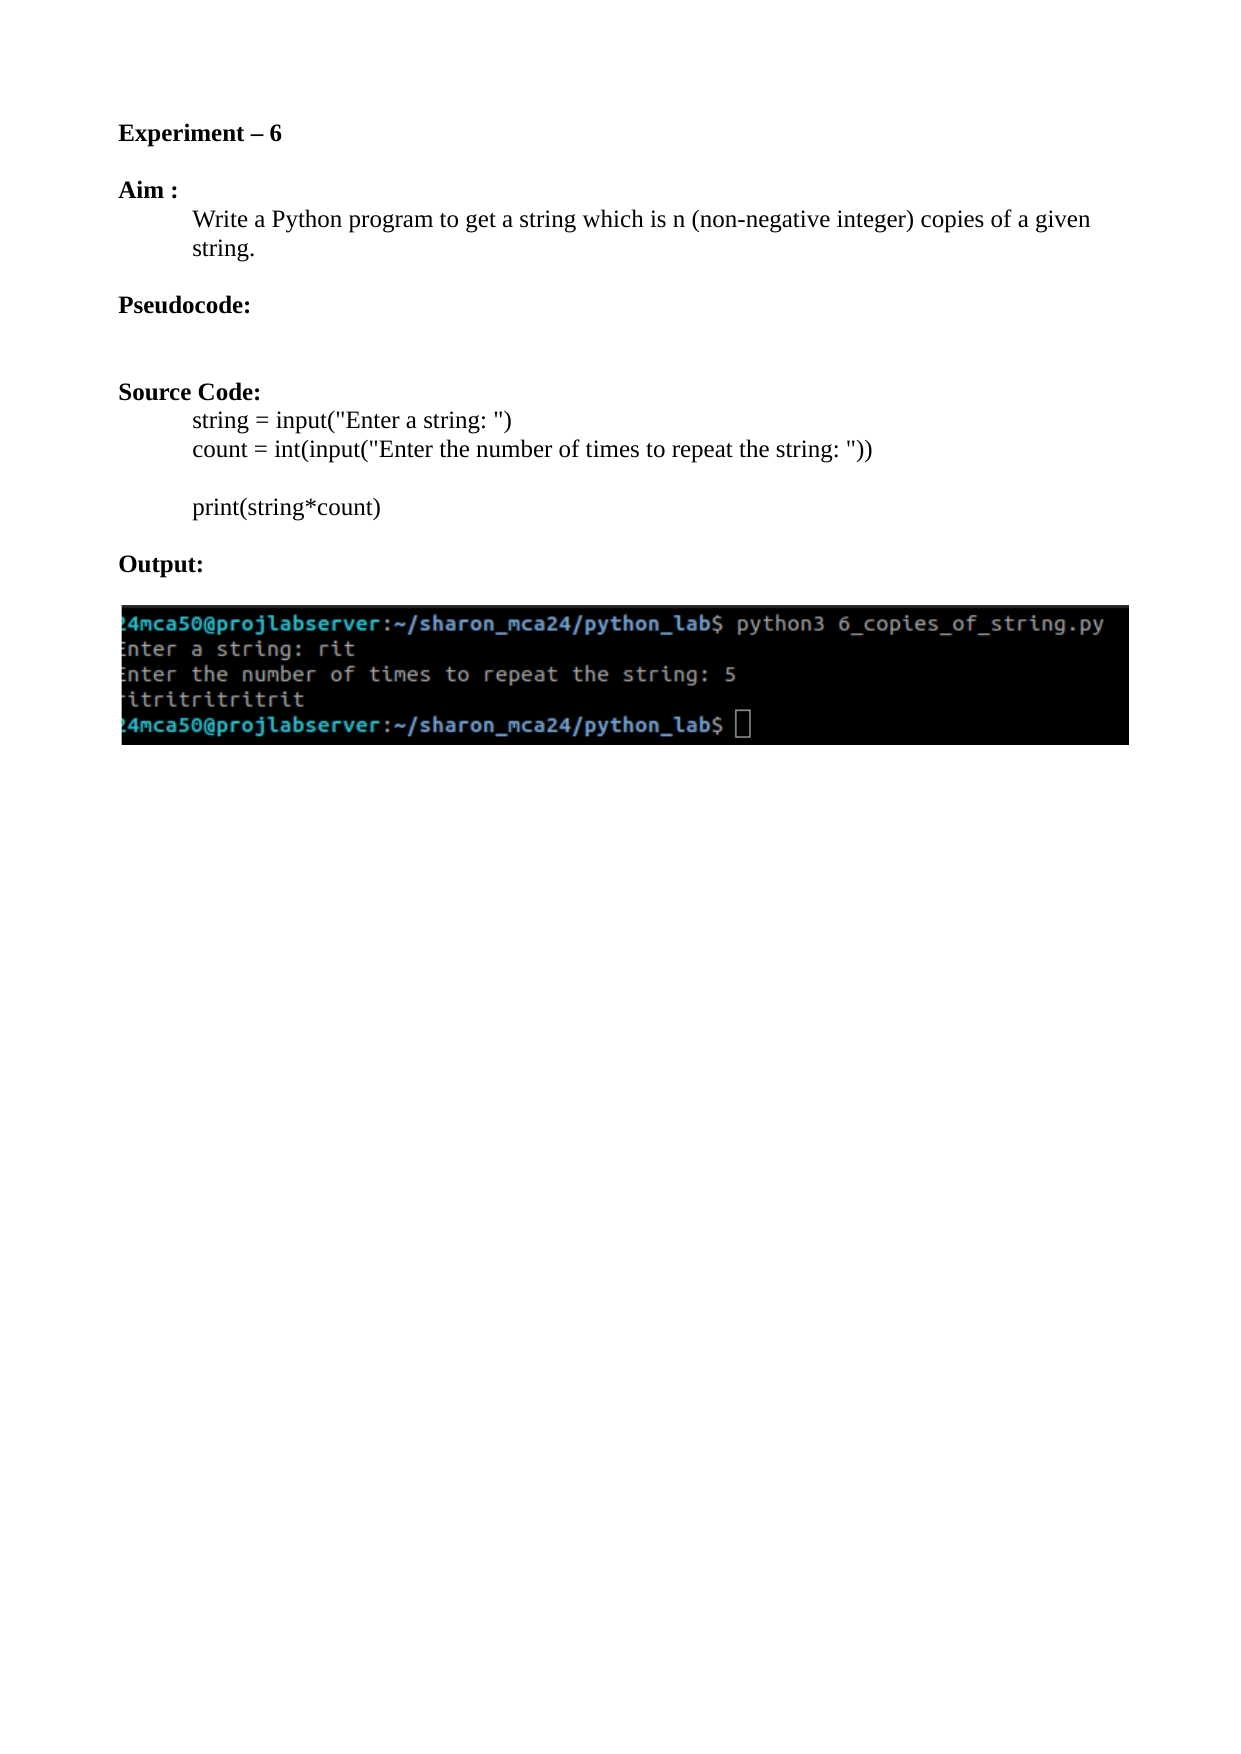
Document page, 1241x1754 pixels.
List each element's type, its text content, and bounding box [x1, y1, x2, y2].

picture [121, 605, 206, 627]
text Pseudocode: [118, 291, 1122, 319]
text Source Code: [118, 377, 1122, 406]
text string. [118, 233, 1122, 262]
text print(string*count) [118, 492, 1122, 521]
text Experiment – 6 [118, 118, 1122, 147]
text Output: [118, 549, 1122, 578]
text Write a Python program to get a string which is n (non-negative integer) copies of a given [118, 204, 1122, 233]
text string = input("Enter a string: ") [118, 406, 1122, 434]
text Aim : [118, 176, 1122, 204]
text count = int(input("Enter the number of times to repeat the string: ")) [118, 434, 1122, 463]
